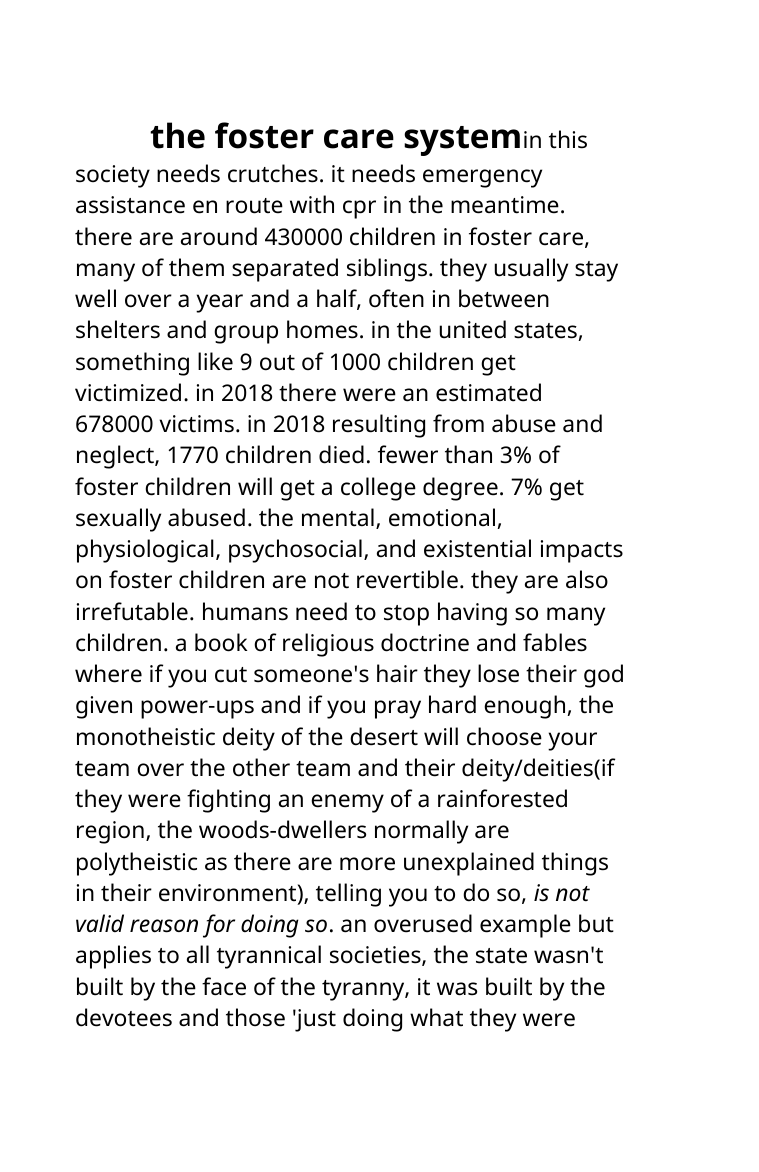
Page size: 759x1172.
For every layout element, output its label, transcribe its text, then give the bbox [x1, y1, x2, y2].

text the foster care systemin this society needs crutches. it needs emergency assistance en route with cpr in the meantime. there are around 430000 children in foster care, many of them separated siblings. they usually stay well over a year and a half, often in between shelters and group homes. in the united states, something like 9 out of 1000 children get victimized. in 2018 there were an estimated 678000 victims. in 2018 resulting from abuse and neglect, 1770 children died. fewer than 3% of foster children will get a college degree. 7% get sexually abused. the mental, emotional, physiological, psychosocial, and existential impacts on foster children are not revertible. they are also irrefutable. humans need to stop having so many children. a book of religious doctrine and fables where if you cut someone's hair they lose their god given power-ups and if you pray hard enough, the monotheistic deity of the desert will choose your team over the other team and their deity/deities(if they were fighting an enemy of a rainforested region, the woods-dwellers normally are polytheistic as there are more unexplained things in their environment), telling you to do so, is not valid reason for doing so. an overused example but applies to all tyrannical societies, the state wasn't built by the face of the tyranny, it was built by the devotees and those 'just doing what they were [75, 112, 627, 1033]
